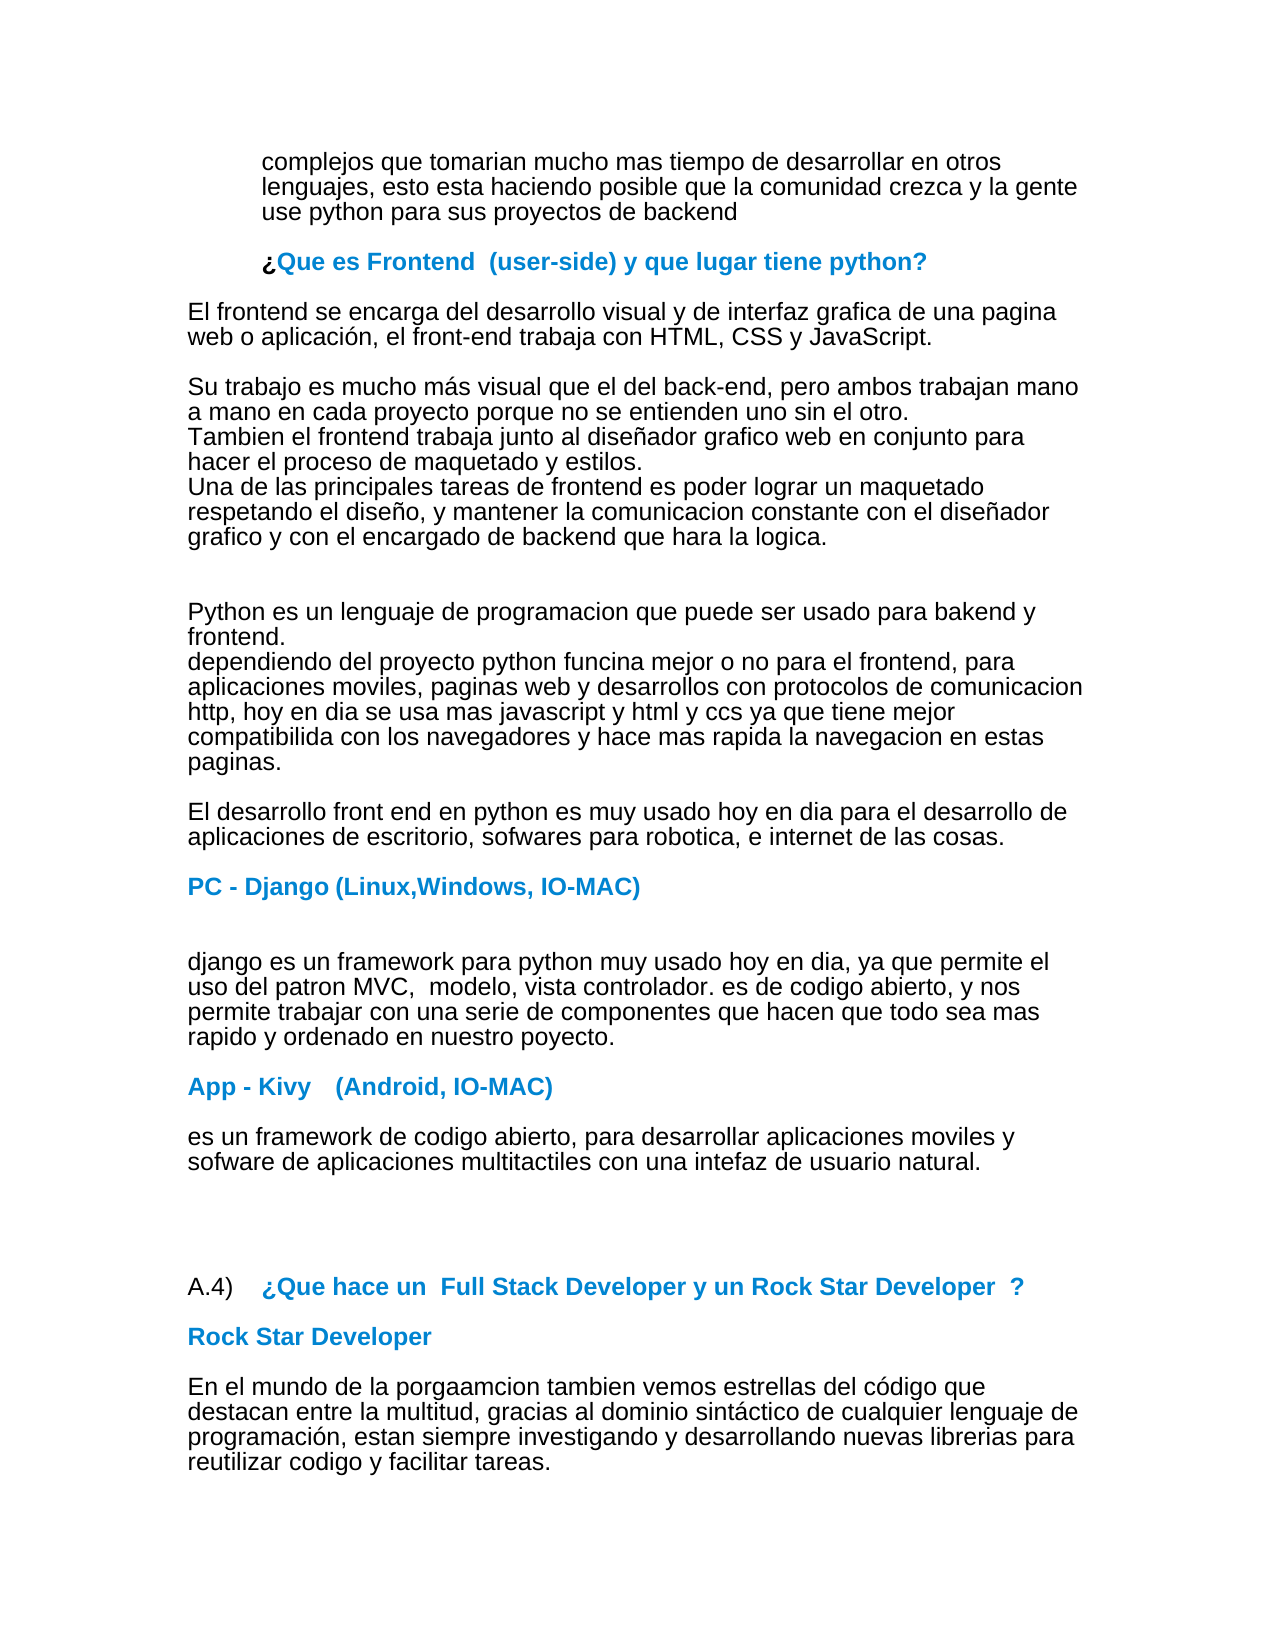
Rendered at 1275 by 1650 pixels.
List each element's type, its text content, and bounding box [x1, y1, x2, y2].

text django es un framework para python muy usado hoy en dia, ya que permite el uso del patron MVC, modelo, vista controlador. es de codigo abierto, y nos permite trabajar con una serie de componentes que hacen que todo sea mas rapido y ordenado en nuestro poyecto. [187, 950, 1087, 1050]
text A.4) ¿Que hace un Full Stack Developer y un Rock Star Developer ? [187, 1275, 1087, 1300]
text El desarrollo front end en python es muy usado hoy en dia para el desarrollo de aplicaciones de escritorio, sofwares para robotica, e internet de las cosas. [187, 800, 1087, 850]
text Python es un lenguaje de programacion que puede ser usado para bakend y frontend. [187, 600, 1087, 650]
text PC - Django (Linux,Windows, IO-MAC) [187, 875, 1087, 900]
text dependiendo del proyecto python funcina mejor o no para el frontend, para aplicaciones moviles, paginas web y desarrollos con protocolos de comunicacion http, hoy en dia se usa mas javascript y html y ccs ya que tiene mejor compatibilida con los navegadores y hace mas rapida la navegacion en estas paginas. [187, 650, 1087, 775]
text es un framework de codigo abierto, para desarrollar aplicaciones moviles y sofware de aplicaciones multitactiles con una intefaz de usuario natural. [187, 1125, 1087, 1175]
text En el mundo de la porgaamcion tambien vemos estrellas del código que destacan entre la multitud, gracias al dominio sintáctico de cualquier lenguaje de programación, estan siempre investigando y desarrollando nuevas librerias para reutilizar codigo y facilitar tareas. [187, 1375, 1087, 1475]
text Tambien el frontend trabaja junto al diseñador grafico web en conjunto para hacer el proceso de maquetado y estilos. [187, 425, 1087, 475]
text complejos que tomarian mucho mas tiempo de desarrollar en otros lenguajes, esto esta haciendo posible que la comunidad crezca y la gente use python para sus proyectos de backend [261, 150, 1087, 250]
text App - Kivy (Android, IO-MAC) [187, 1075, 1087, 1100]
text Una de las principales tareas de frontend es poder lograr un maquetado respetando el diseño, y mantener la comunicacion constante con el diseñador grafico y con el encargado de backend que hara la logica. [187, 475, 1087, 550]
text Rock Star Developer [187, 1325, 1087, 1350]
text ¿Que es Frontend (user-side) y que lugar tiene python? [187, 250, 1087, 275]
text Su trabajo es mucho más visual que el del back-end, pero ambos trabajan mano a mano en cada proyecto porque no se entienden uno sin el otro. [187, 375, 1087, 425]
text El frontend se encarga del desarrollo visual y de interfaz grafica de una pagina web o aplicación, el front-end trabaja con HTML, CSS y JavaScript. [187, 300, 1087, 350]
